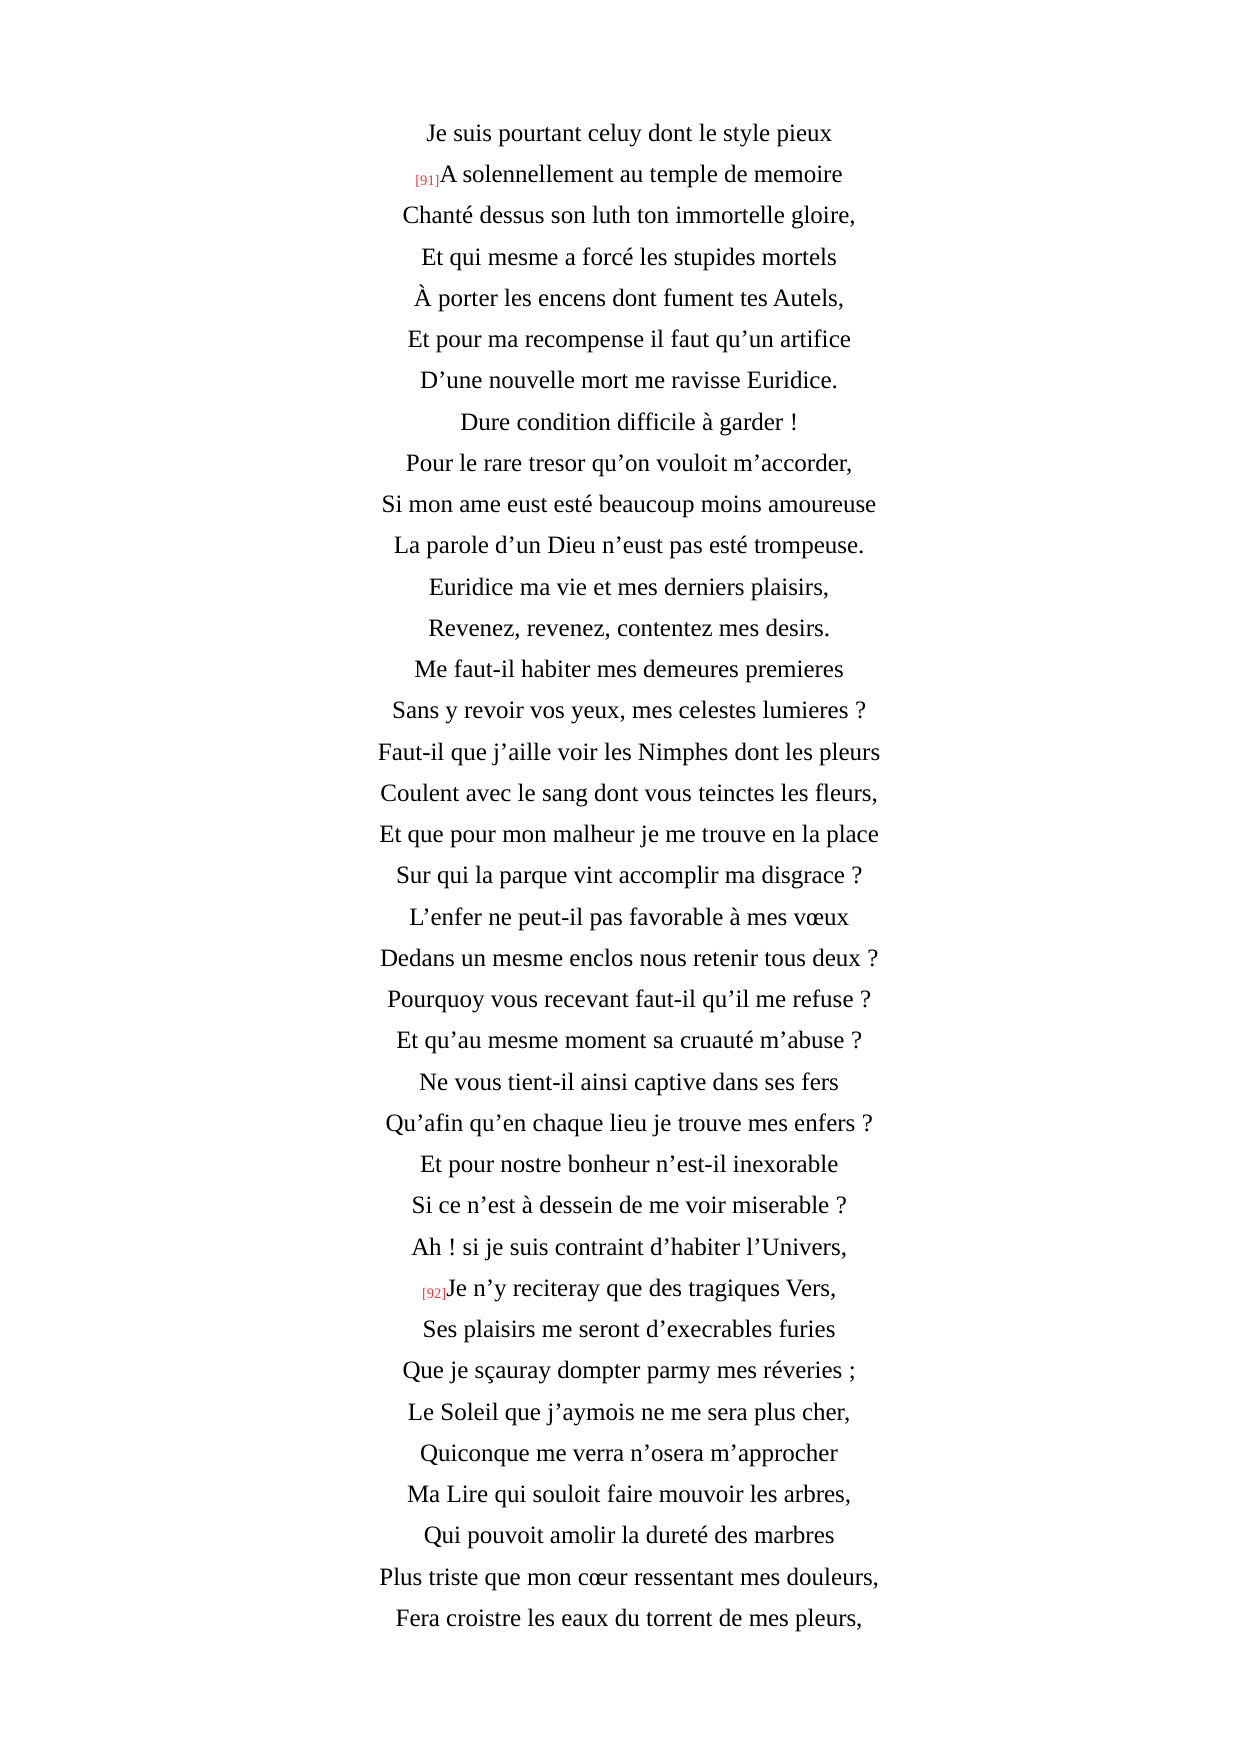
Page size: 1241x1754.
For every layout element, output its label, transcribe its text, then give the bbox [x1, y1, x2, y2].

text Coulent avec le sang dont vous teinctes les fleurs, [118, 778, 1122, 807]
text Me faut-il habiter mes demeures premieres [118, 654, 1122, 683]
text Faut-il que j’aille voir les Nimphes dont les pleurs [118, 737, 1122, 766]
text Euridice ma vie et mes derniers plaisirs, [118, 572, 1122, 601]
text Pour le rare tresor qu’on vouloit m’accorder, [118, 448, 1122, 477]
text Quiconque me verra n’osera m’approcher [118, 1438, 1122, 1467]
text [91]A solennellement au temple de memoire [118, 159, 1122, 188]
text Sur qui la parque vint accomplir ma disgrace ? [118, 861, 1122, 889]
text Qui pouvoit amolir la dureté des marbres [118, 1521, 1122, 1549]
text Dure condition difficile à garder ! [118, 407, 1122, 436]
text L’enfer ne peut-il pas favorable à mes vœux [118, 902, 1122, 931]
text Le Soleil que j’aymois ne me sera plus cher, [118, 1397, 1122, 1426]
text Dedans un mesme enclos nous retenir tous deux ? [118, 943, 1122, 972]
text Ah ! si je suis contraint d’habiter l’Univers, [118, 1232, 1122, 1261]
text [92]Je n’y reciteray que des tragiques Vers, [118, 1273, 1122, 1302]
text Que je sçauray dompter parmy mes réveries ; [118, 1356, 1122, 1384]
text Et qu’au mesme moment sa cruauté m’abuse ? [118, 1026, 1122, 1054]
text Et que pour mon malheur je me trouve en la place [118, 819, 1122, 848]
text Et qui mesme a forcé les stupides mortels [118, 242, 1122, 271]
text Pourquoy vous recevant faut-il qu’il me refuse ? [118, 984, 1122, 1013]
text À porter les encens dont fument tes Autels, [118, 283, 1122, 312]
text Revenez, revenez, contentez mes desirs. [118, 613, 1122, 642]
text Si mon ame eust esté beaucoup moins amoureuse [118, 489, 1122, 518]
text Qu’afin qu’en chaque lieu je trouve mes enfers ? [118, 1108, 1122, 1137]
text Je suis pourtant celuy dont le style pieux [118, 118, 1122, 147]
text Et pour ma recompense il faut qu’un artifice [118, 324, 1122, 353]
text Ne vous tient-il ainsi captive dans ses fers [118, 1067, 1122, 1096]
text Ma Lire qui souloit faire mouvoir les arbres, [118, 1479, 1122, 1508]
text Sans y revoir vos yeux, mes celestes lumieres ? [118, 696, 1122, 724]
text D’une nouvelle mort me ravisse Euridice. [118, 366, 1122, 394]
text Fera croistre les eaux du torrent de mes pleurs, [118, 1603, 1122, 1632]
text Si ce n’est à dessein de me voir miserable ? [118, 1191, 1122, 1219]
text Ses plaisirs me seront d’execrables furies [118, 1314, 1122, 1343]
text Et pour nostre bonheur n’est-il inexorable [118, 1149, 1122, 1178]
text Chanté dessus son luth ton immortelle gloire, [118, 201, 1122, 229]
text Plus triste que mon cœur ressentant mes douleurs, [118, 1562, 1122, 1591]
text La parole d’un Dieu n’eust pas esté trompeuse. [118, 531, 1122, 559]
